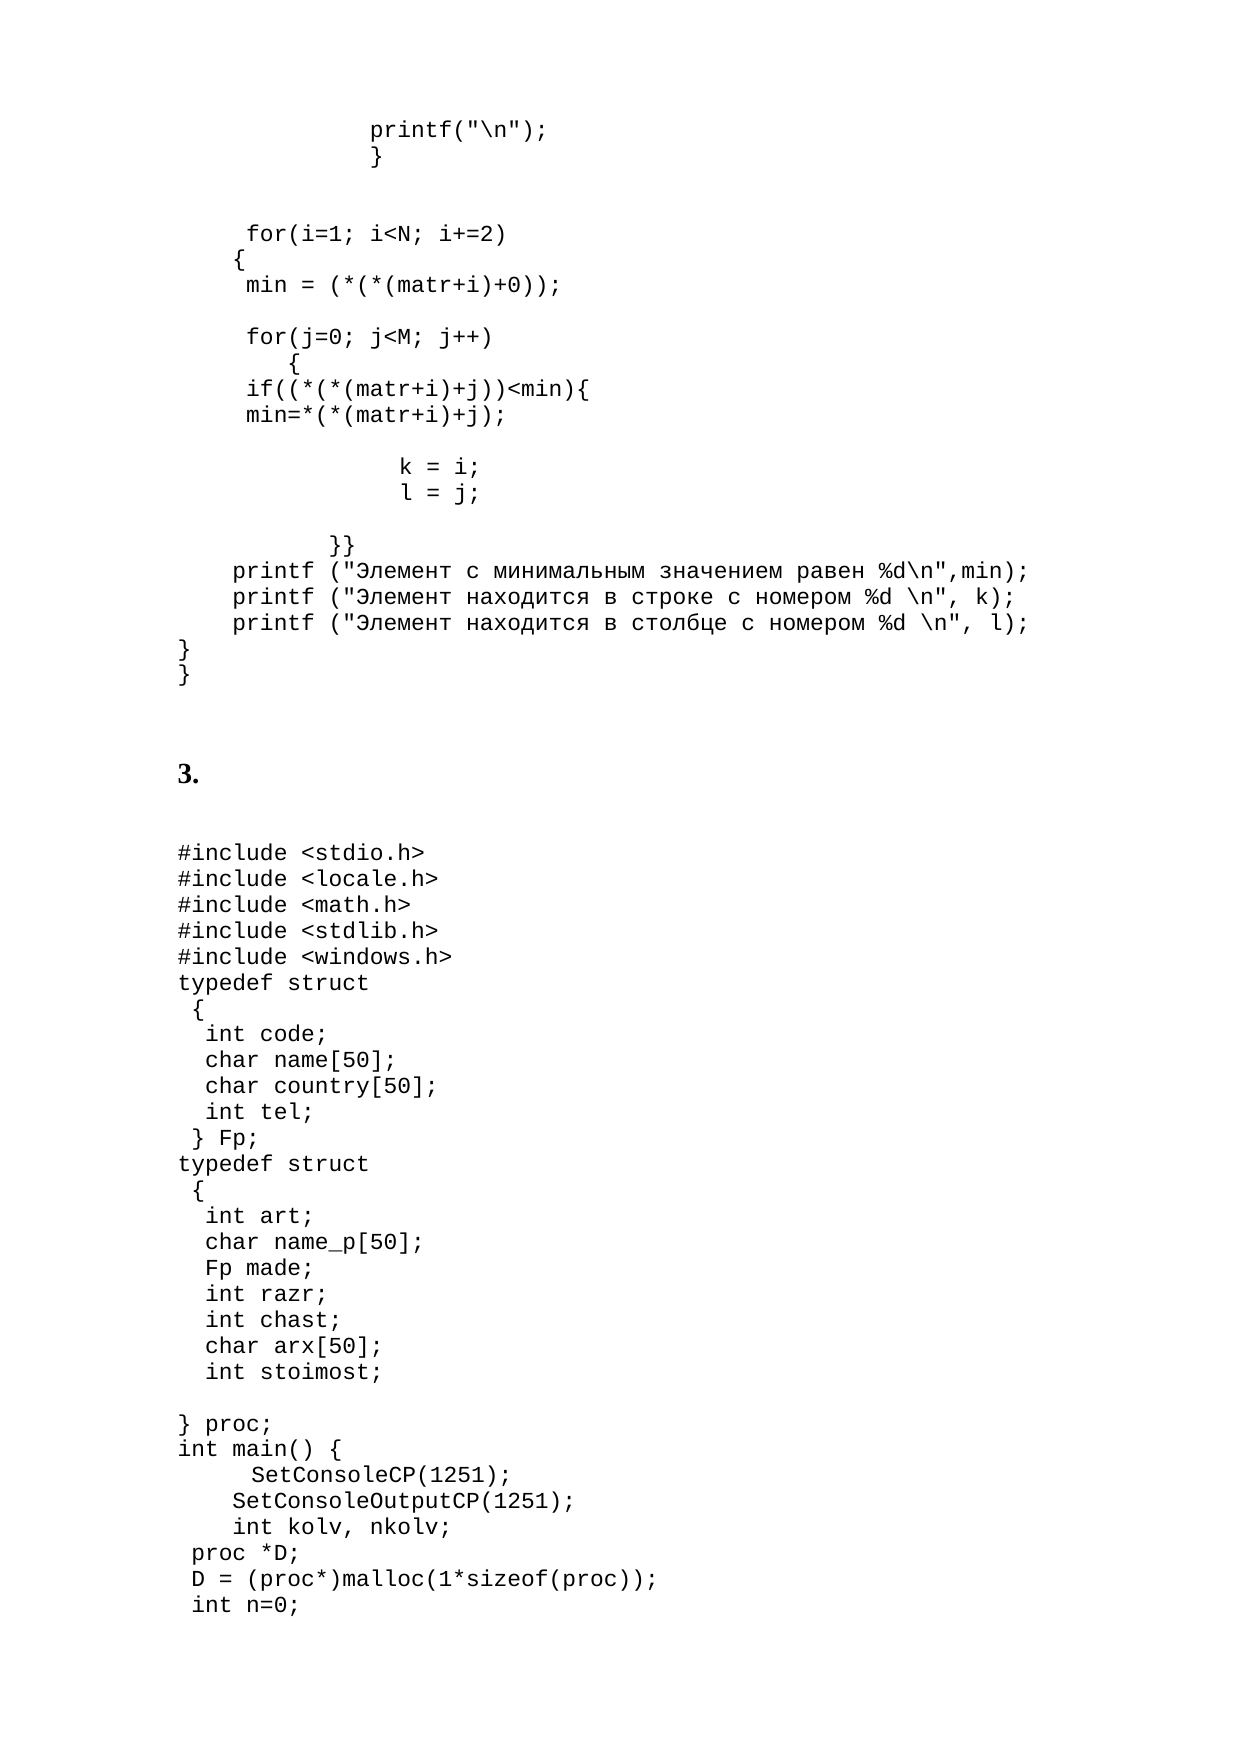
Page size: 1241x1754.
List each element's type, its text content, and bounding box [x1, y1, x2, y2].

text }} [177, 533, 1152, 559]
text printf("\n"); [177, 118, 1152, 144]
text } Fp; [177, 1127, 1152, 1152]
text int tel; [177, 1101, 1152, 1127]
text int code; [177, 1023, 1152, 1049]
text char country[50]; [177, 1075, 1152, 1101]
text #include <math.h> [177, 893, 1152, 919]
text } [177, 663, 1152, 689]
text int stoimost; [177, 1360, 1152, 1386]
text k = i; [177, 455, 1152, 481]
text printf ("Элемент находится в строке с номером %d \n", k); [177, 585, 1152, 611]
text int main() { [177, 1438, 1152, 1464]
text int chast; [177, 1308, 1152, 1334]
text int n=0; [177, 1593, 1152, 1619]
text #include <locale.h> [177, 867, 1152, 893]
text char name_p[50]; [177, 1230, 1152, 1256]
text min=*(*(matr+i)+j); [177, 403, 1152, 429]
text int art; [177, 1204, 1152, 1230]
text } proc; [177, 1412, 1152, 1438]
text 3. [177, 756, 1152, 789]
text int razr; [177, 1282, 1152, 1308]
text int kolv, nkolv; [177, 1516, 1152, 1542]
text #include <stdlib.h> [177, 919, 1152, 945]
text { [177, 1178, 1152, 1204]
text char name[50]; [177, 1049, 1152, 1075]
text typedef struct [177, 1152, 1152, 1178]
text for(j=0; j<M; j++) [177, 326, 1152, 352]
text Fp made; [177, 1256, 1152, 1282]
text printf ("Элемент находится в столбце с номером %d \n", l); [177, 611, 1152, 637]
text for(i=1; i<N; i+=2) [177, 222, 1152, 248]
text } [177, 144, 1152, 170]
text { [177, 248, 1152, 274]
text #include <stdio.h> [177, 841, 1152, 867]
text } [177, 637, 1152, 663]
text SetConsoleCP(1251); [177, 1464, 1152, 1490]
text typedef struct [177, 971, 1152, 997]
text D = (proc*)malloc(1*sizeof(proc)); [177, 1567, 1152, 1593]
text l = j; [177, 481, 1152, 507]
text proc *D; [177, 1542, 1152, 1567]
text printf ("Элемент с минимальным значением равен %d\n",min); [177, 559, 1152, 585]
text min = (*(*(matr+i)+0)); [177, 274, 1152, 300]
text char arx[50]; [177, 1334, 1152, 1360]
text #include <windows.h> [177, 945, 1152, 971]
text { [177, 997, 1152, 1023]
text if((*(*(matr+i)+j))<min){ [177, 377, 1152, 403]
text SetConsoleOutputCP(1251); [177, 1490, 1152, 1516]
text { [177, 352, 1152, 377]
